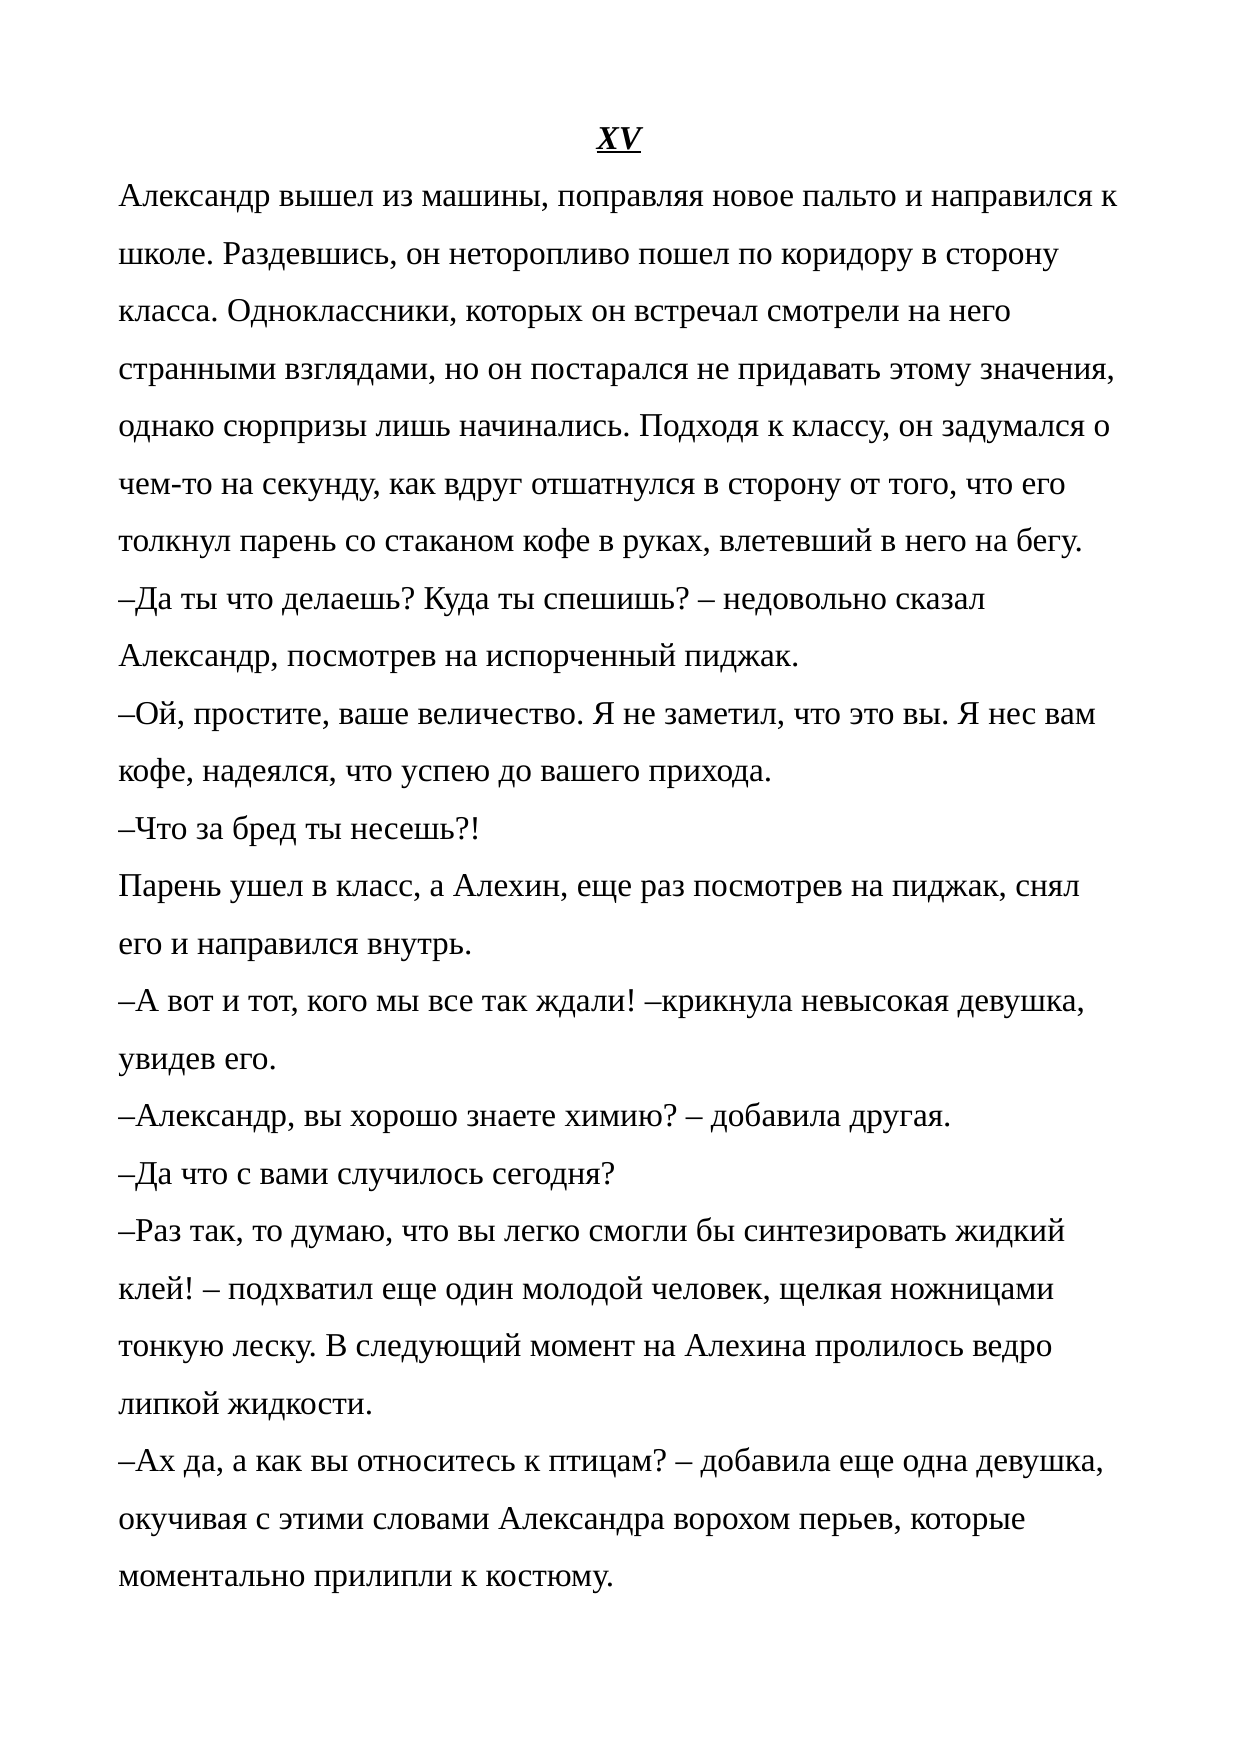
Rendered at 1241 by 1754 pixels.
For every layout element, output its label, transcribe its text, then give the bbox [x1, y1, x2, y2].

text –Да ты что делаешь? Куда ты спешишь? – недовольно сказал Александр, посмотрев на испорченный пиджак. [118, 578, 1122, 674]
text –Раз так, то думаю, что вы легко смогли бы синтезировать жидкий клей! – подхватил еще один молодой человек, щелкая ножницами тонкую леску. В следующий момент на Алехина пролилось ведро липкой жидкости. [118, 1211, 1122, 1421]
text Александр вышел из машины, поправляя новое пальто и направился к школе. Раздевшись, он неторопливо пошел по коридору в сторону класса. Одноклассники, которых он встречал смотрели на него странными взглядами, но он постарался не придавать этому значения, однако сюрпризы лишь начинались. Подходя к классу, он задумался о чем-то на секунду, как вдруг отшатнулся в сторону от того, что его толкнул парень со стаканом кофе в руках, влетевший в него на бегу. [118, 176, 1122, 559]
text –Ах да, а как вы относитесь к птицам? – добавила еще одна девушка, окучивая с этими словами Александра ворохом перьев, которые моментально прилипли к костюму. [118, 1441, 1122, 1594]
text –Александр, вы хорошо знаете химию? – добавила другая. [118, 1096, 1122, 1134]
text XV [118, 118, 1122, 156]
text –Ой, простите, ваше величество. Я не заметил, что это вы. Я нес вам кофе, надеялся, что успею до вашего прихода. [118, 693, 1122, 789]
text –Что за бред ты несешь?! [118, 808, 1122, 846]
text Парень ушел в класс, а Алехин, еще раз посмотрев на пиджак, снял его и направился внутрь. [118, 866, 1122, 961]
text –А вот и тот, кого мы все так ждали! –крикнула невысокая девушка, увидев его. [118, 981, 1122, 1076]
text –Да что с вами случилось сегодня? [118, 1153, 1122, 1191]
